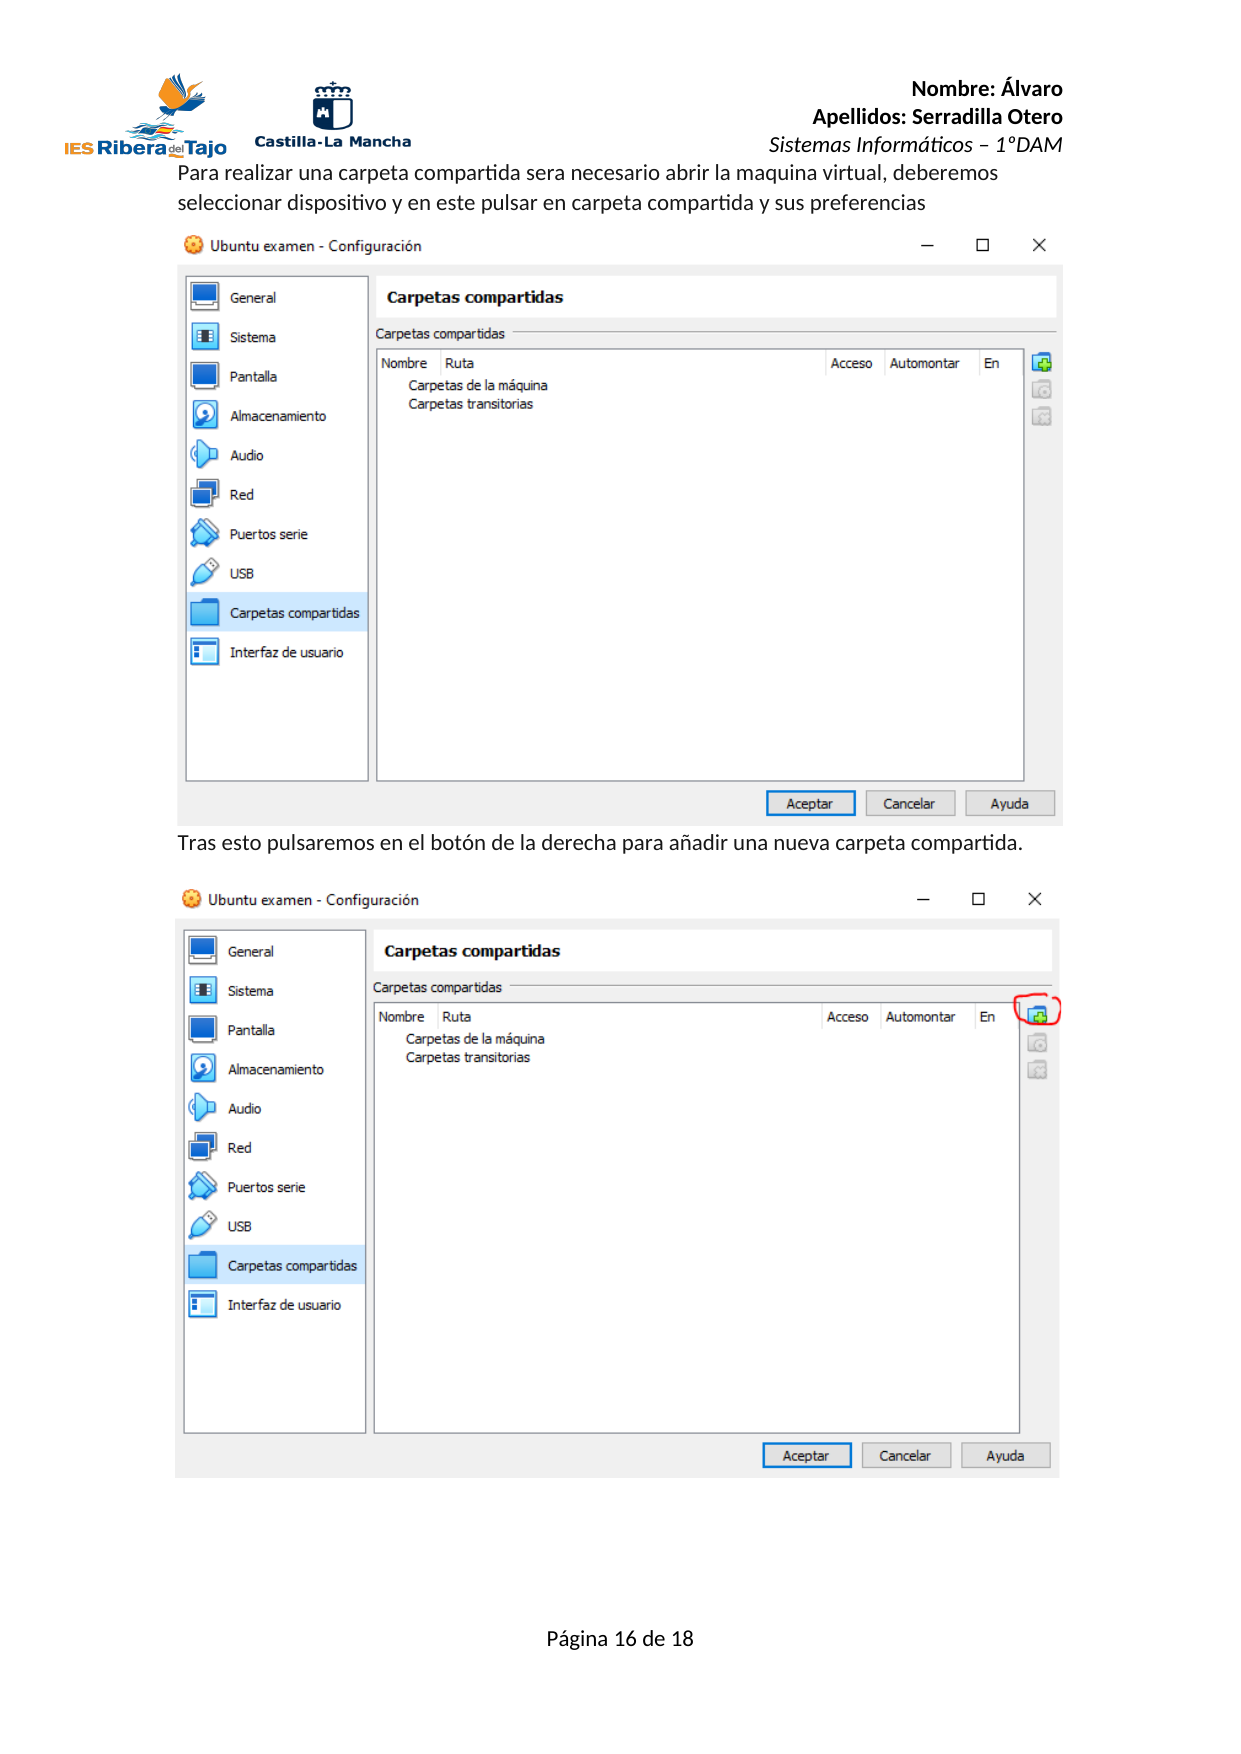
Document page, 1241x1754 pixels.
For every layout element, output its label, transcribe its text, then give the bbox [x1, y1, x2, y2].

text Tras esto pulsaremos en el botón de la derecha para añadir una nueva carpeta compartida. [177, 826, 1063, 856]
picture [65, 73, 227, 158]
picture [175, 888, 1062, 1478]
text Para realizar una carpeta compartida sera necesario abrir la maquina virtual, deberemos seleccionar dispositivo y en este pulsar en carpeta compartida y sus preferencias [177, 158, 1063, 216]
picture [233, 73, 432, 158]
picture [177, 235, 1063, 826]
